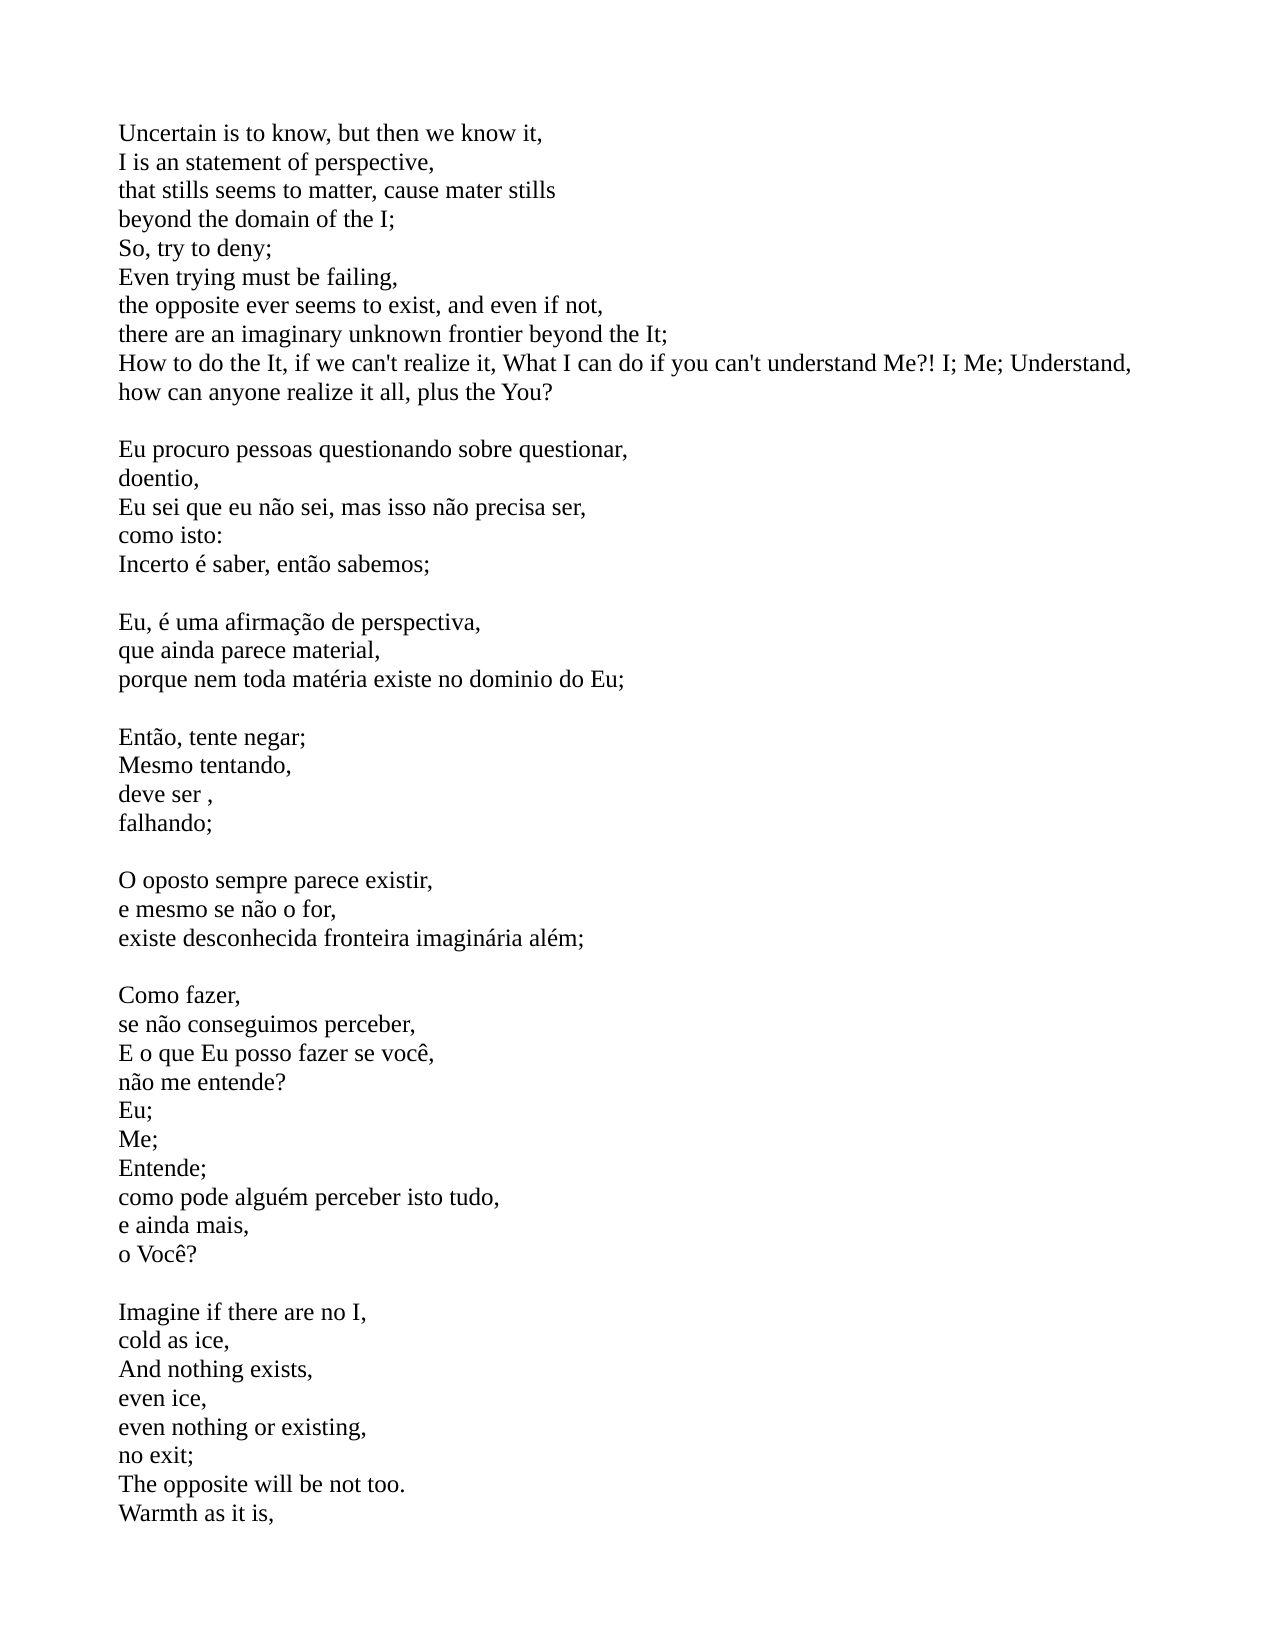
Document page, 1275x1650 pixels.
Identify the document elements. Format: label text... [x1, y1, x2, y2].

text Uncertain is to know, but then we know it, [118, 118, 1157, 147]
text even nothing or existing, [118, 1412, 1157, 1441]
text How to do the It, if we can't realize it, What I can do if you can't understand Me?! I; Me; Understand, how can anyone realize it all, plus the You? [118, 348, 1157, 406]
text O oposto sempre parece existir, [118, 866, 1157, 894]
text no exit; [118, 1441, 1157, 1469]
text existe desconhecida fronteira imaginária além; [118, 923, 1157, 952]
text even ice, [118, 1383, 1157, 1412]
text The opposite will be not too. [118, 1469, 1157, 1498]
text como isto: [118, 521, 1157, 549]
text Eu, é uma afirmação de perspectiva, [118, 607, 1157, 636]
text cold as ice, [118, 1326, 1157, 1354]
text e mesmo se não o for, [118, 894, 1157, 923]
text que ainda parece material, [118, 636, 1157, 664]
text como pode alguém perceber isto tudo, [118, 1182, 1157, 1211]
text Imagine if there are no I, [118, 1297, 1157, 1326]
text beyond the domain of the I; [118, 204, 1157, 233]
text Warmth as it is, [118, 1498, 1157, 1527]
text Even trying must be failing, [118, 262, 1157, 291]
text I is an statement of perspective, [118, 147, 1157, 176]
text falhando; [118, 808, 1157, 837]
text Incerto é saber, então sabemos; [118, 549, 1157, 578]
text Eu sei que eu não sei, mas isso não precisa ser, [118, 492, 1157, 521]
text deve ser , [118, 779, 1157, 808]
text Entende; [118, 1153, 1157, 1182]
text E o que Eu posso fazer se você, [118, 1038, 1157, 1067]
text doentio, [118, 463, 1157, 492]
text the opposite ever seems to exist, and even if not, [118, 291, 1157, 319]
text porque nem toda matéria existe no dominio do Eu; [118, 664, 1157, 693]
text Mesmo tentando, [118, 751, 1157, 779]
text Então, tente negar; [118, 722, 1157, 751]
text Eu; [118, 1096, 1157, 1124]
text So, try to deny; [118, 233, 1157, 262]
text Eu procuro pessoas questionando sobre questionar, [118, 434, 1157, 463]
text não me entende? [118, 1067, 1157, 1096]
text o Você? [118, 1239, 1157, 1268]
text e ainda mais, [118, 1211, 1157, 1239]
text there are an imaginary unknown frontier beyond the It; [118, 319, 1157, 348]
text Me; [118, 1124, 1157, 1153]
text And nothing exists, [118, 1354, 1157, 1383]
text Como fazer, [118, 981, 1157, 1009]
text that stills seems to matter, cause mater stills [118, 176, 1157, 204]
text se não conseguimos perceber, [118, 1009, 1157, 1038]
